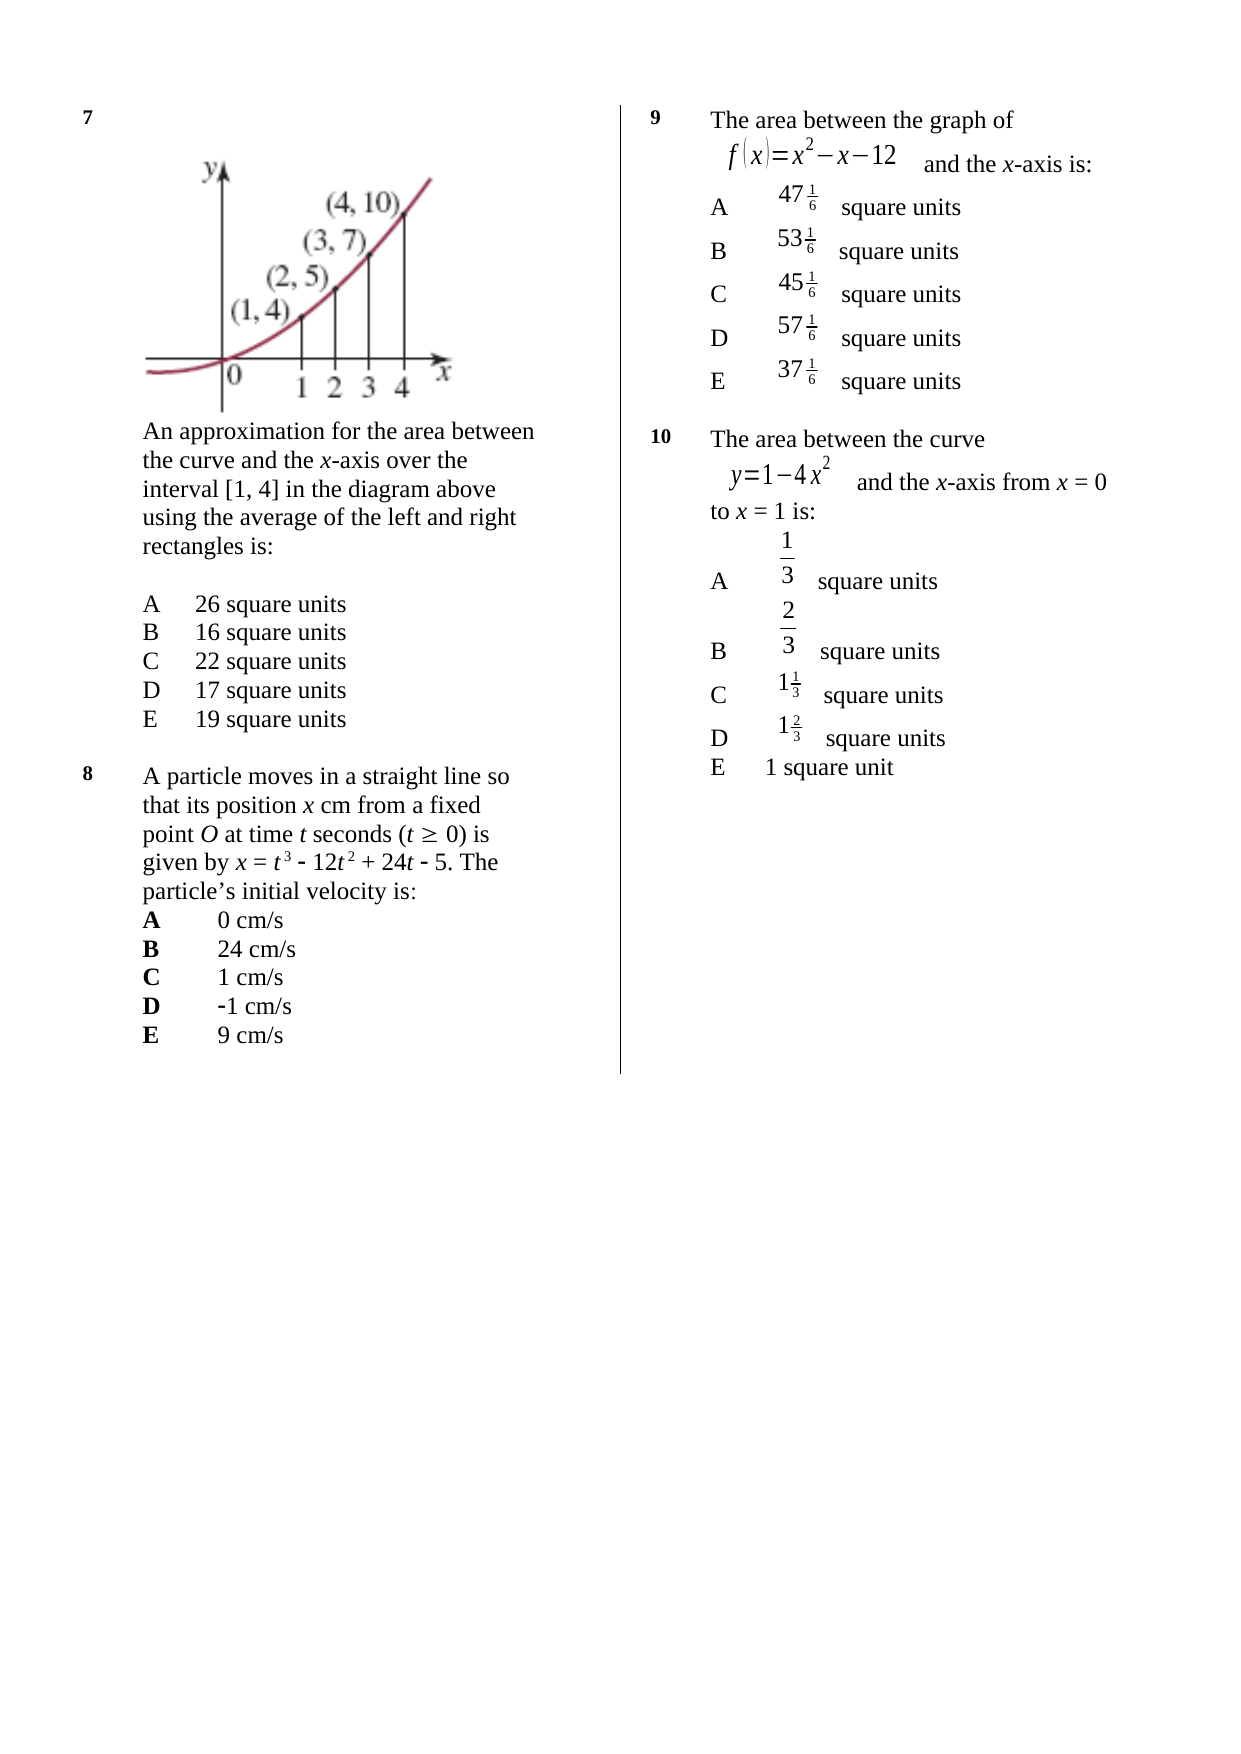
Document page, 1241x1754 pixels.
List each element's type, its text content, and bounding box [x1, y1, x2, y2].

table_cell [75, 761, 135, 1073]
table_cell An approximation for the area between the curve and the x-axis over the interval [1, 4] in the diagram above using the average of the left and right rectangles is: 26 square units 16 square units 22 square units 17 square units 19 square units [135, 105, 555, 761]
table_cell [555, 761, 600, 1073]
table_cell [75, 105, 135, 761]
table_cell [643, 424, 703, 809]
table_cell The area between the graph of and the x-axis is: A square units B square units C square units D square units E square units [703, 105, 1123, 424]
table_cell A particle moves in a straight line so that its position x cm from a fixed point O at time t seconds (t  0) is given by x = t 3  12t 2 + 24t  5. The particle’s initial velocity is A 0 cm/s B 24 cm/s C 1 cm/s D 1 cm/s E 9 cm/s [135, 761, 555, 1073]
table_cell The area between the curve and the x-axis from x = 0 to x = 1 is: A square units B square units C square units D square units E 1 square unit [703, 424, 1123, 809]
picture [142, 133, 496, 417]
table_cell [1123, 105, 1168, 424]
table_cell [555, 105, 600, 761]
table_cell [1123, 424, 1168, 809]
table_cell [643, 105, 703, 424]
